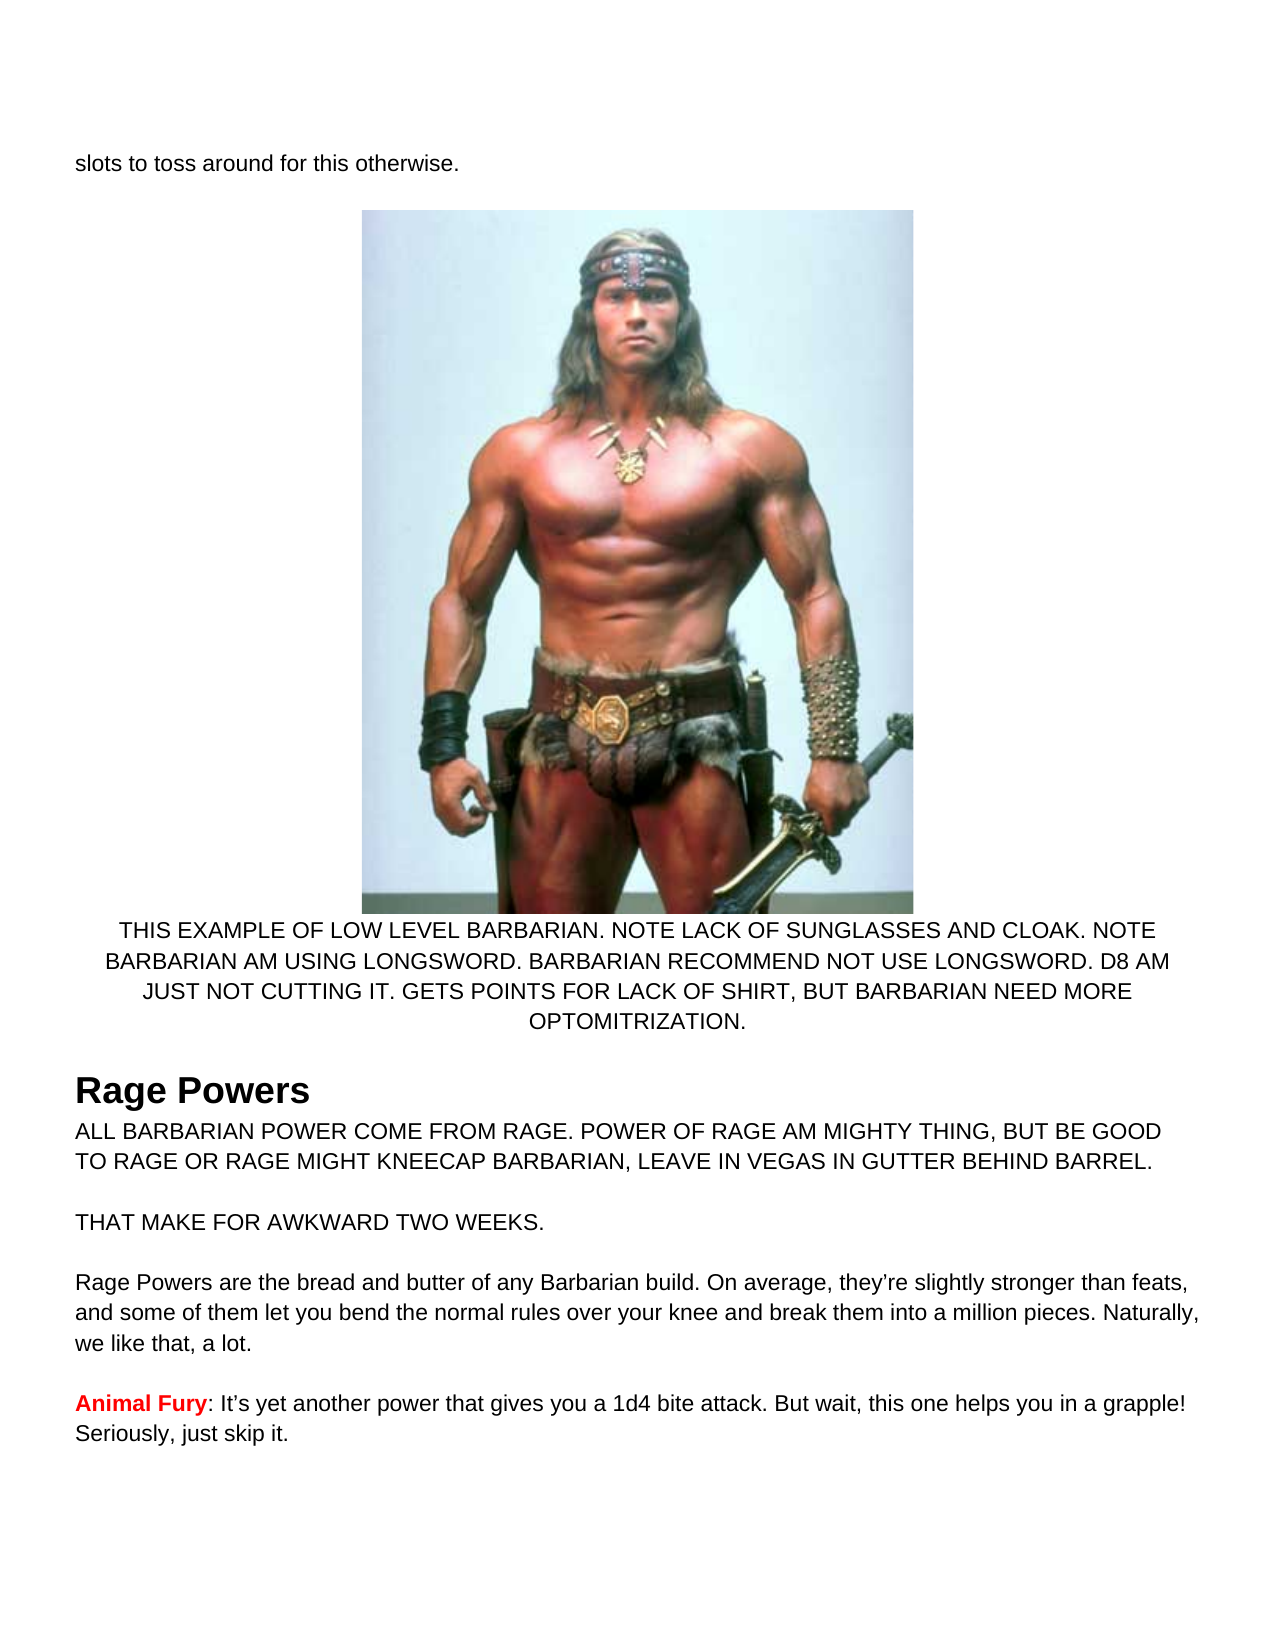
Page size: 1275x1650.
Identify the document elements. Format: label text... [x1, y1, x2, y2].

picture [361, 210, 914, 914]
text Animal Fury: It’s yet another power that gives you a 1d4 bite attack. But wait, this one helps you in a grapple! Seriously, just skip it. [75, 1390, 1200, 1446]
text Rage Powers are the bread and butter of any Barbarian build. On average, they’re slightly stronger than feats, and some of them let you bend the normal rules over your knee and break them into a million pieces. Naturally, we like that, a lot. [75, 1269, 1200, 1356]
text slots to toss around for this otherwise. [75, 150, 1200, 176]
text THAT MAKE FOR AWKWARD TWO WEEKS. [75, 1209, 1200, 1235]
text ALL BARBARIAN POWER COME FROM RAGE. POWER OF RAGE AM MIGHTY THING, BUT BE GOOD TO RAGE OR RAGE MIGHT KNEECAP BARBARIAN, LEAVE IN VEGAS IN GUTTER BEHIND BARREL. [75, 1118, 1200, 1174]
text THIS EXAMPLE OF LOW LEVEL BARBARIAN. NOTE LACK OF SUNGLASSES AND CLOAK. NOTE BARBARIAN AM USING LONGSWORD. BARBARIAN RECOMMEND NOT USE LONGSWORD. D8 AM JUST NOT CUTTING IT. GETS POINTS FOR LACK OF SHIRT, BUT BARBARIAN NEED MORE OPTOMITRIZATION. [75, 917, 1200, 1034]
text Rage Powers [75, 1068, 1200, 1112]
